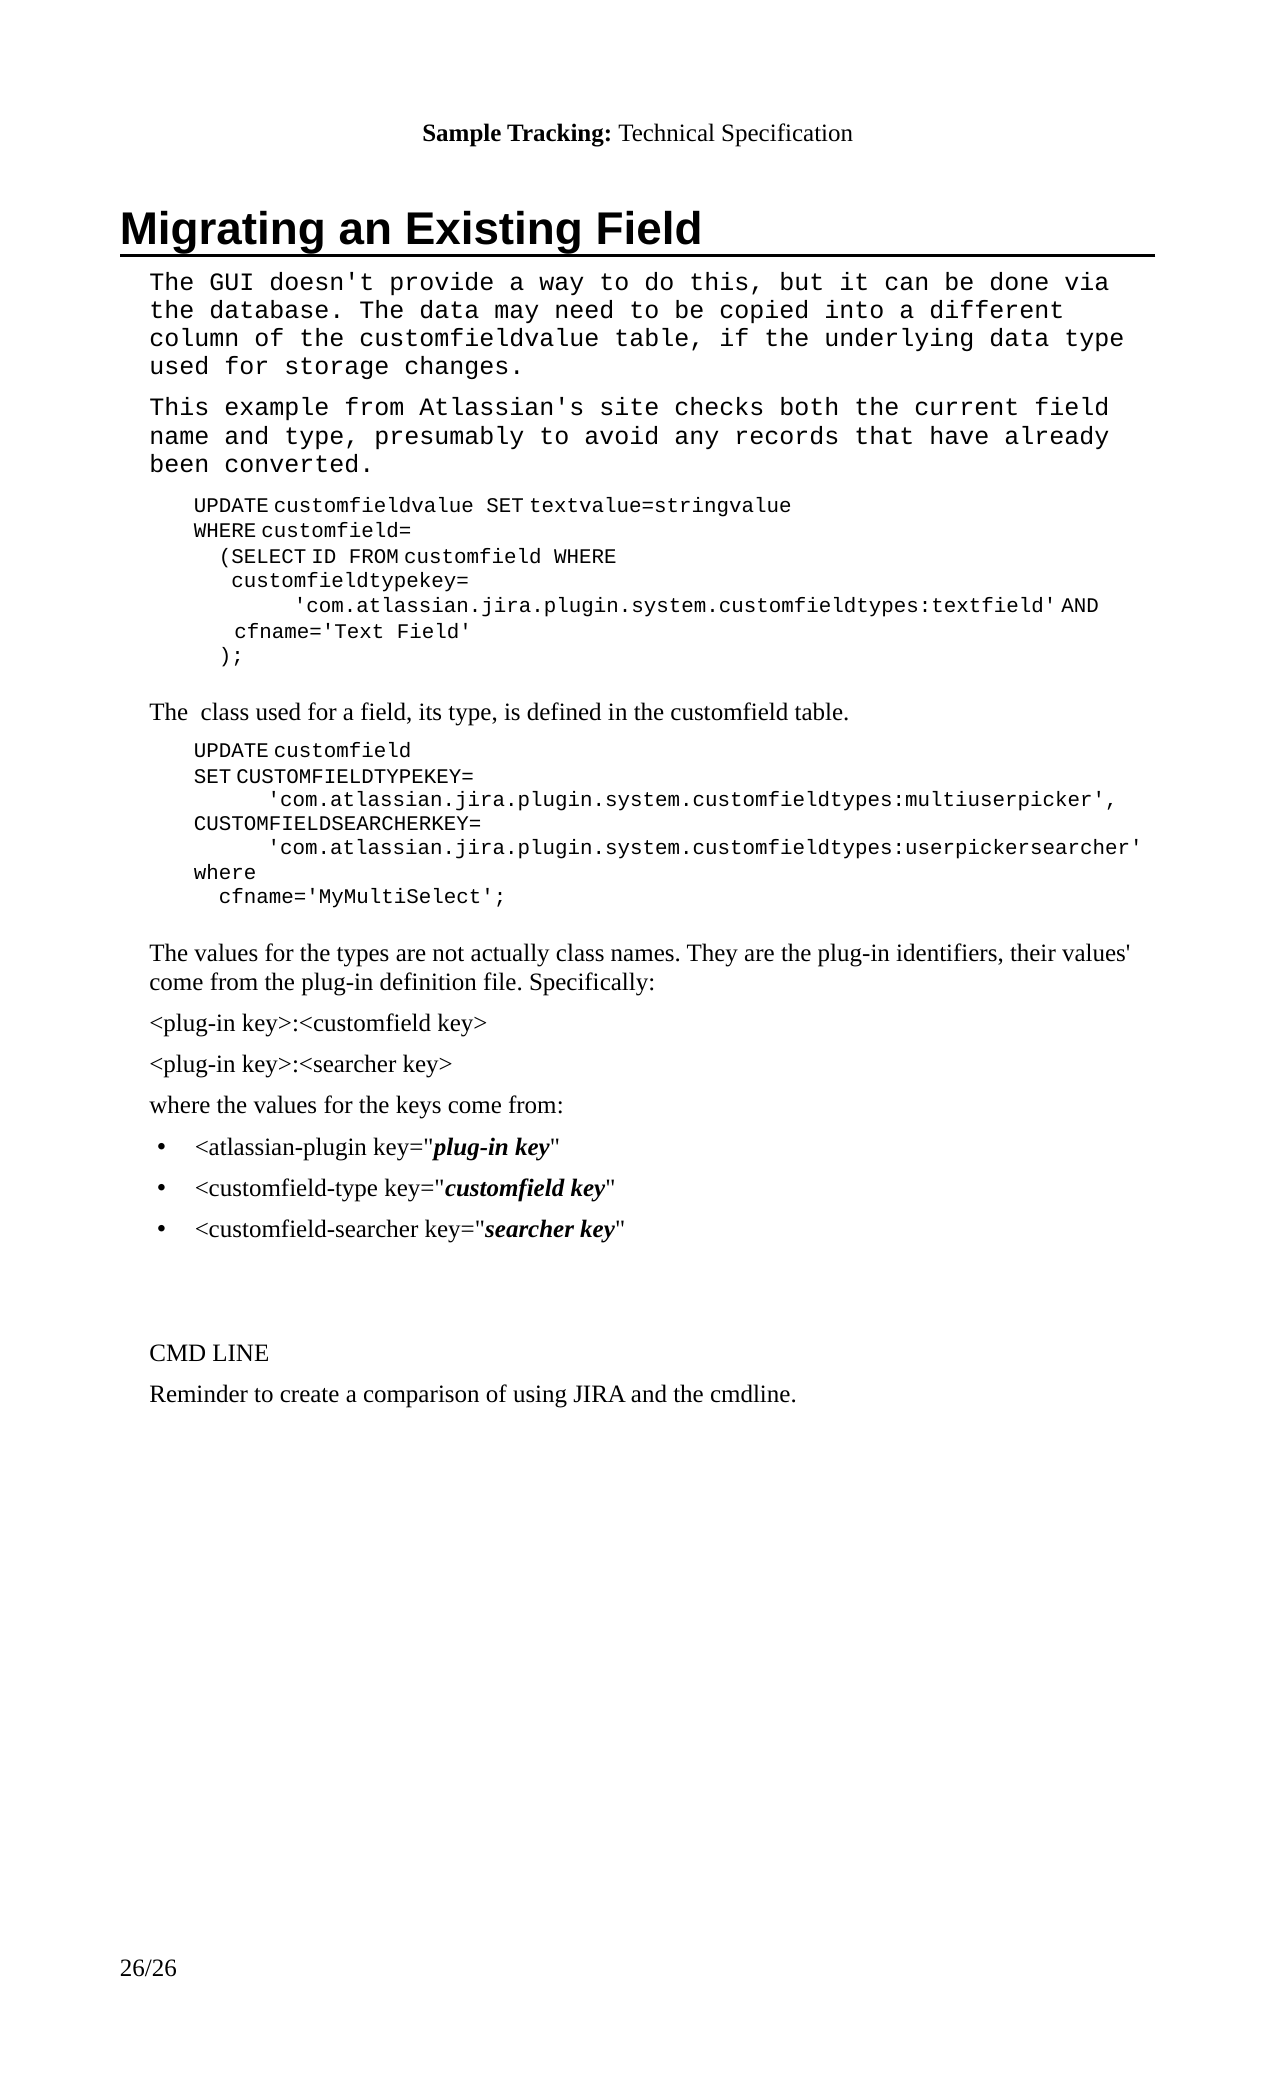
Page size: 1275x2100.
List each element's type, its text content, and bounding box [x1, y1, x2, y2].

text CUSTOMFIELDSEARCHERKEY= [193, 813, 1155, 837]
text customfieldtypekey= [193, 570, 1155, 593]
text 'com.atlassian.jira.plugin.system.customfieldtypes:multiuserpicker', [193, 789, 1155, 813]
text SET CUSTOMFIELDTYPEKEY= [193, 764, 1155, 789]
text (SELECT ID FROM customfield WHERE [193, 544, 1155, 570]
text where [193, 860, 1155, 886]
text cfname='Text Field' [193, 619, 1155, 645]
list <atlassian-plugin key="plug-in key" [157, 1132, 1155, 1161]
text CMD LINE [149, 1338, 1155, 1367]
text <plug-in key>:<searcher key> [149, 1049, 1155, 1078]
text ); [193, 645, 1155, 668]
text The GUI doesn't provide a way to do this, but it can be done via the database. The data may need to be copied into a different column of the customfieldvalue table, if the underlying data type used for storage changes. [149, 269, 1155, 382]
text cfname='MyMultiSelect'; [193, 886, 1155, 910]
list <customfield-type key="customfield key" [157, 1173, 1155, 1202]
subtitle Migrating an Existing Field [119, 202, 1155, 257]
text This example from Atlassian's site checks both the current field name and type, presumably to avoid any records that have already been converted. [149, 395, 1155, 480]
text UPDATE customfield [193, 738, 1155, 764]
text The class used for a field, its type, is defined in the customfield table. [149, 697, 1155, 726]
text The values for the types are not actually class names. They are the plug-in identifiers, their values' come from the plug-in definition file. Specifically: [149, 938, 1155, 996]
list <customfield-searcher key="searcher key" [157, 1214, 1155, 1243]
text Reminder to create a comparison of using JIRA and the cmdline. [149, 1379, 1155, 1408]
text 'com.atlassian.jira.plugin.system.customfieldtypes:userpickersearcher' [193, 837, 1155, 860]
text <plug-in key>:<customfield key> [149, 1008, 1155, 1037]
text where the values for the keys come from: [149, 1091, 1155, 1119]
text UPDATE customfieldvalue SET textvalue=stringvalue [193, 492, 1155, 518]
text 'com.atlassian.jira.plugin.system.customfieldtypes:textfield' AND [193, 593, 1155, 619]
text WHERE customfield= [193, 518, 1155, 544]
